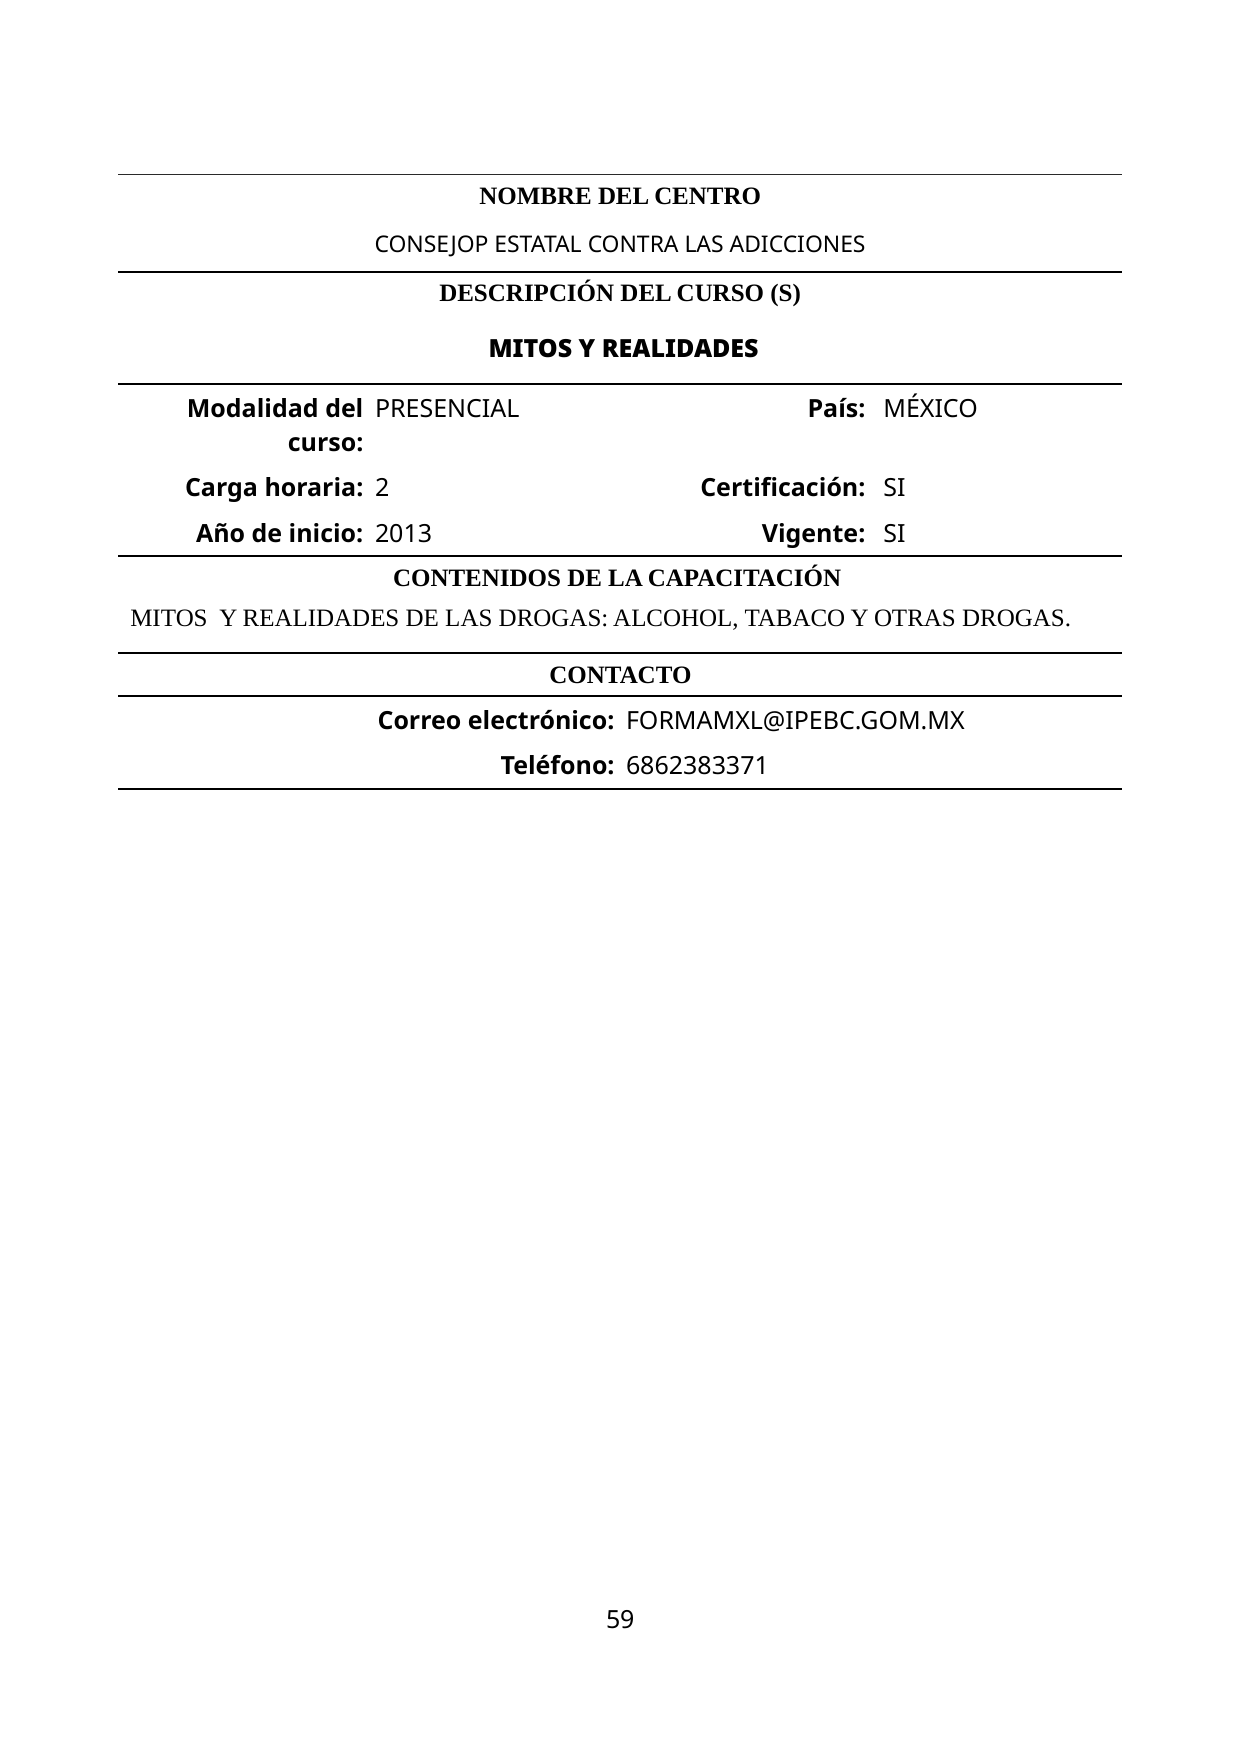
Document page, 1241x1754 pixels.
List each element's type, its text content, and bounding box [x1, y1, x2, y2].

table_cell País: [620, 385, 871, 464]
table_header NOMBRE DEL CENTRO [118, 176, 1122, 216]
table_cell Carga horaria: [118, 464, 369, 509]
table_cell 2 [369, 464, 620, 509]
table_cell SI [871, 464, 1122, 509]
table_cell MITOS Y REALIDADES [118, 313, 1122, 382]
table_cell Año de inicio: [118, 510, 369, 555]
table_cell SI [871, 510, 1122, 555]
table_cell 6862383371 [620, 742, 1122, 788]
table_cell 2013 [369, 510, 620, 555]
table_cell PRESENCIAL [369, 385, 620, 464]
table_cell Vigente: [620, 510, 871, 555]
table_cell CONSEJOP ESTATAL CONTRA LAS ADICCIONES [118, 216, 1122, 271]
table_cell Modalidad del curso: [118, 385, 369, 464]
table_cell Certificación: [620, 464, 871, 509]
table_cell CONTENIDOS DE LA CAPACITACIÓN [118, 557, 1122, 597]
table_cell MÉXICO [871, 385, 1122, 464]
table_cell DESCRIPCIÓN DEL CURSO (S) [118, 273, 1122, 313]
table_cell MITOS Y REALIDADES DE LAS DROGAS: ALCOHOL, TABACO Y OTRAS DROGAS. [118, 598, 1122, 652]
table_cell Correo electrónico: [118, 697, 620, 742]
table_cell FORMAMXL@IPEBC.GOM.MX [620, 697, 1122, 742]
table_cell Teléfono: [118, 742, 620, 788]
table_cell CONTACTO [118, 654, 1122, 694]
